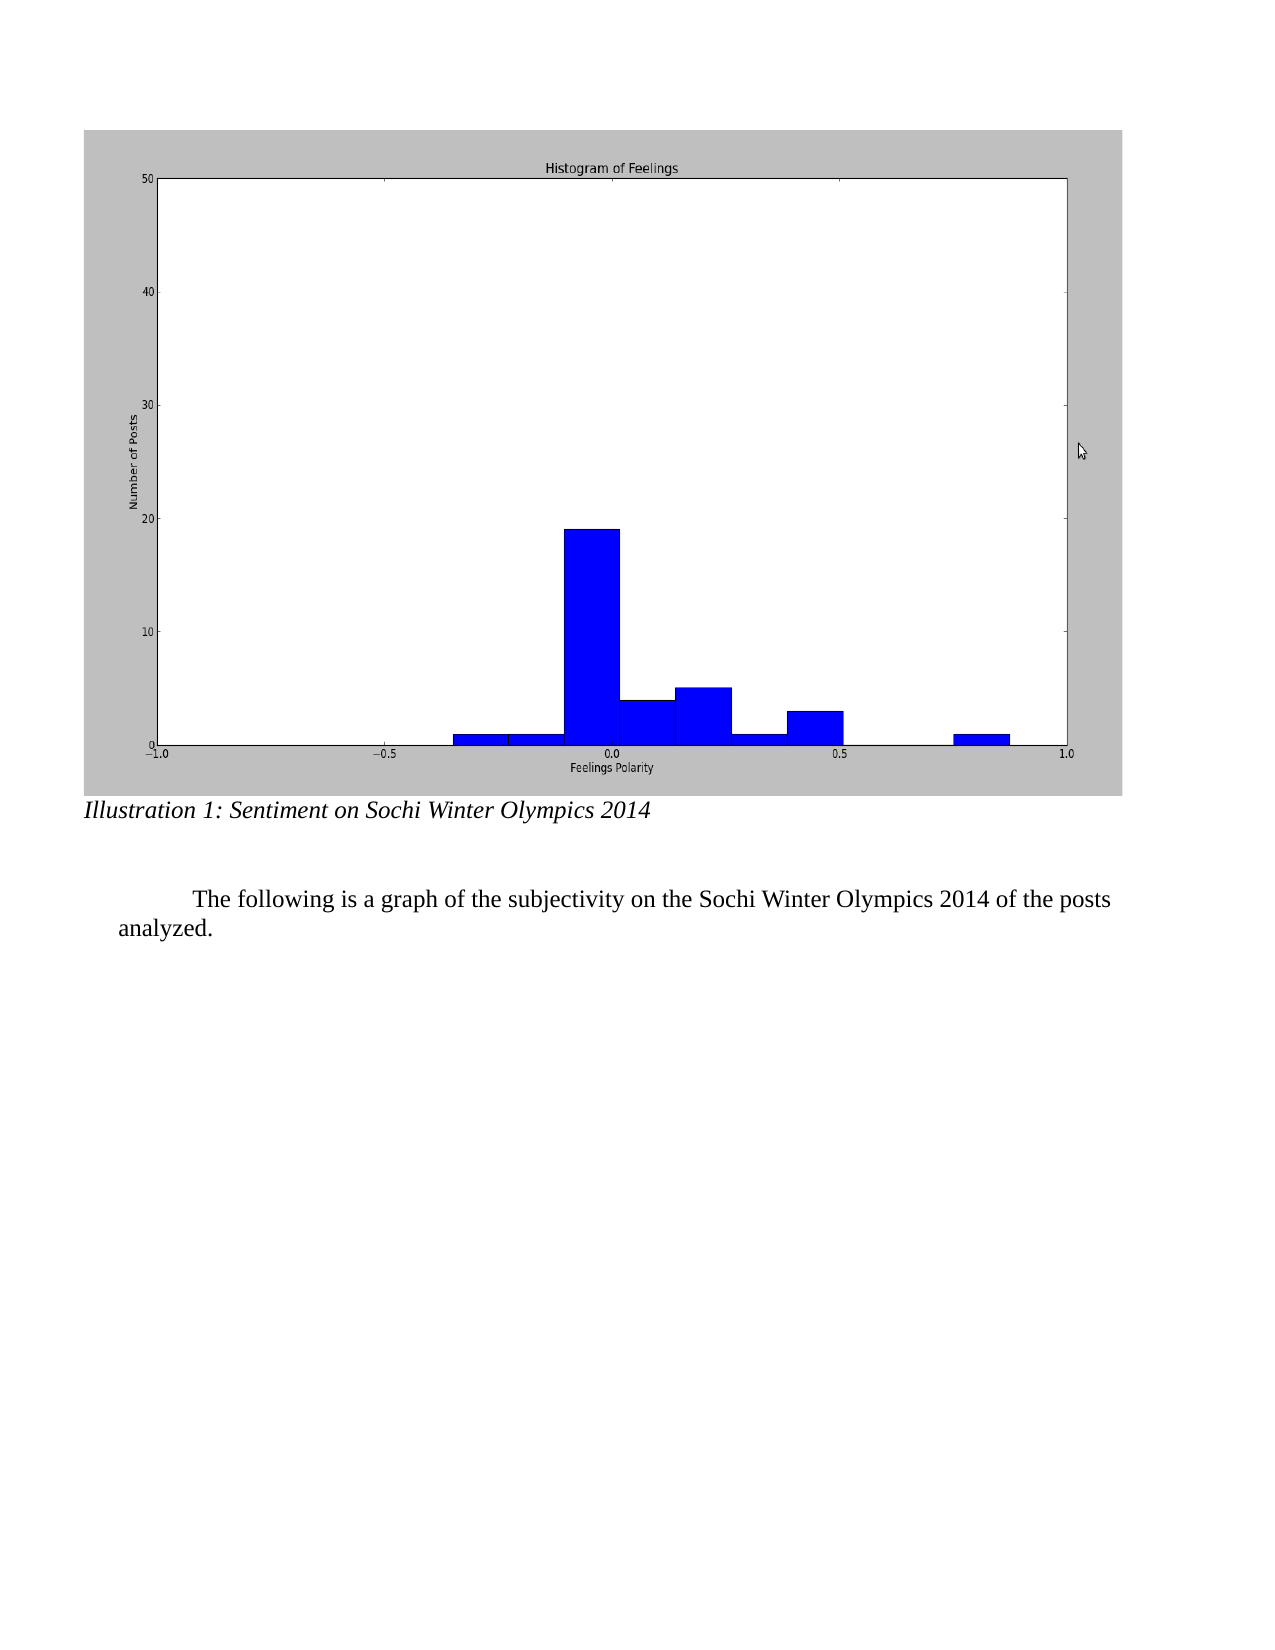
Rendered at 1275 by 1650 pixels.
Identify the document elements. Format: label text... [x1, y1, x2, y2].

text The following is a graph of the subjectivity on the Sochi Winter Olympics 2014 of the posts analyzed. [118, 884, 1157, 942]
picture [83, 130, 1123, 796]
text Illustration 1: Sentiment on Sochi Winter Olympics 2014 [83, 131, 1192, 824]
